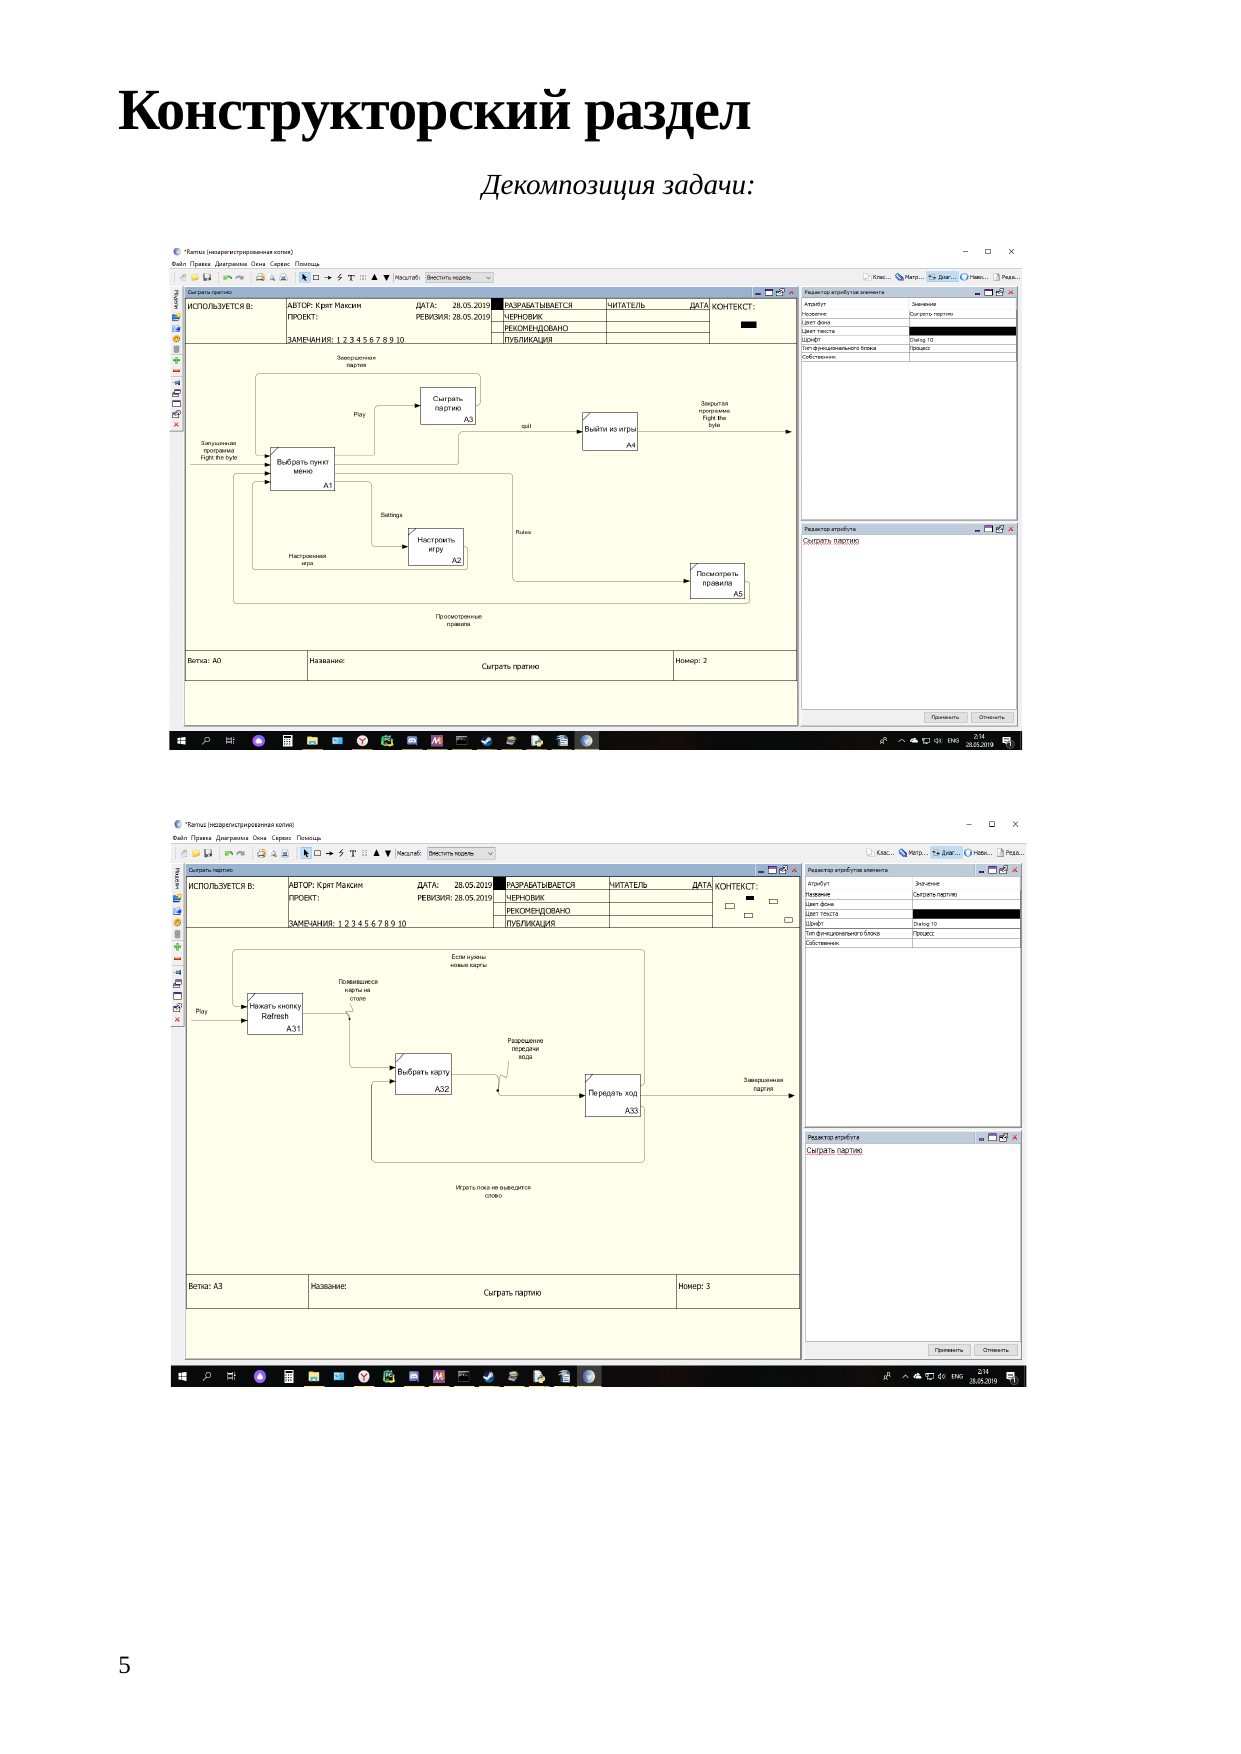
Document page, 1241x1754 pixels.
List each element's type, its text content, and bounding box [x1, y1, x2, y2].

subtitle Декомпозиция задачи: [118, 167, 1122, 201]
subtitle Конструкторский раздел [118, 75, 1122, 142]
